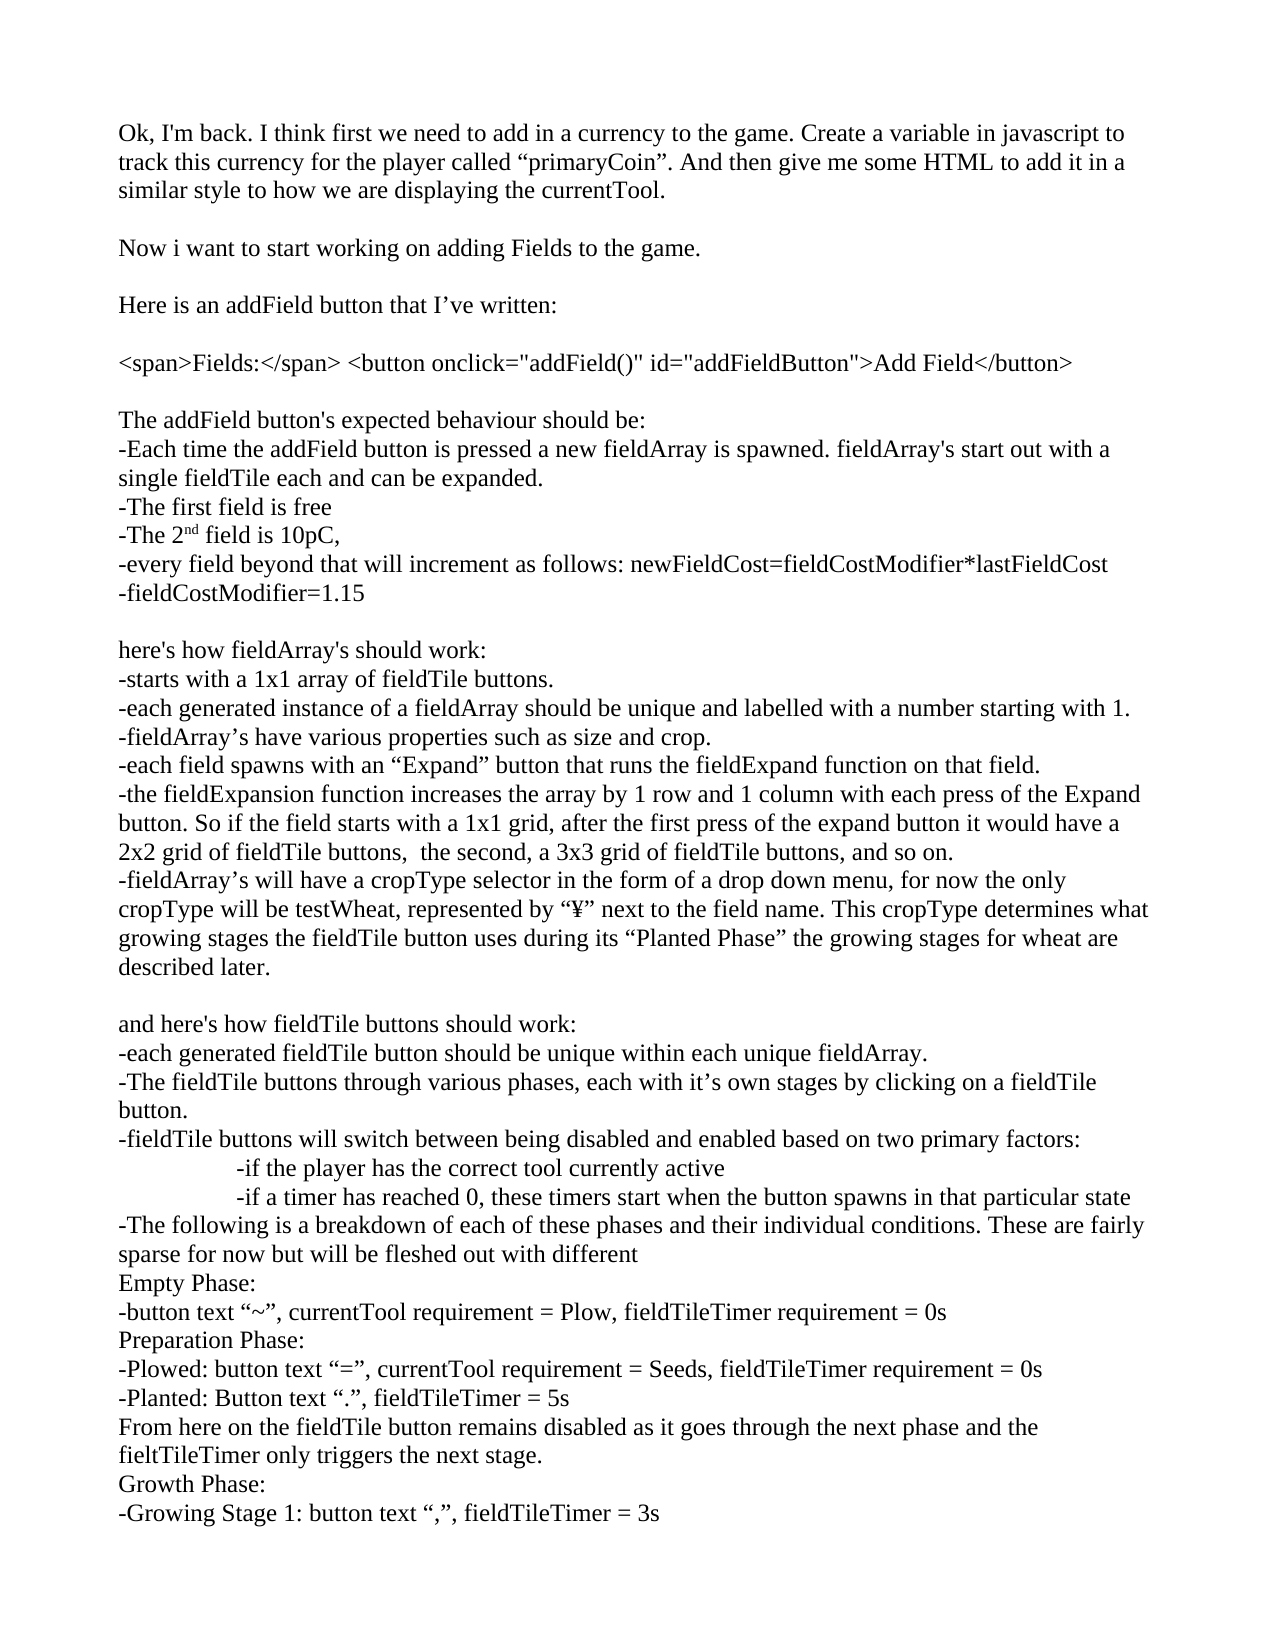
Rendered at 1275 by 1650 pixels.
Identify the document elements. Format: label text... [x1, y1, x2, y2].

text Preparation Phase: [118, 1326, 1157, 1354]
text -the fieldExpansion function increases the array by 1 row and 1 column with each press of the Expand button. So if the field starts with a 1x1 grid, after the first press of the expand button it would have a 2x2 grid of fieldTile buttons, the second, a 3x3 grid of fieldTile buttons, and so on. [118, 779, 1157, 866]
text -The 2nd field is 10pC, [118, 521, 1157, 549]
text -each generated fieldTile button should be unique within each unique fieldArray. [118, 1038, 1157, 1067]
text -if a timer has reached 0, these timers start when the button spawns in that particular state [118, 1182, 1157, 1211]
text -Each time the addField button is pressed a new fieldArray is spawned. fieldArray's start out with a single fieldTile each and can be expanded. [118, 434, 1157, 492]
text -Planted: Button text “.”, fieldTileTimer = 5s [118, 1383, 1157, 1412]
text -if the player has the correct tool currently active [118, 1153, 1157, 1182]
text -starts with a 1x1 array of fieldTile buttons. [118, 664, 1157, 693]
text -each generated instance of a fieldArray should be unique and labelled with a number starting with 1. [118, 693, 1157, 722]
text -Growing Stage 1: button text “,”, fieldTileTimer = 3s [118, 1498, 1157, 1527]
text -The following is a breakdown of each of these phases and their individual conditions. These are fairly sparse for now but will be fleshed out with different [118, 1211, 1157, 1268]
text The addField button's expected behaviour should be: [118, 406, 1157, 434]
text -fieldArray’s have various properties such as size and crop. [118, 722, 1157, 751]
text -The first field is free [118, 492, 1157, 521]
text Empty Phase: [118, 1268, 1157, 1297]
text here's how fieldArray's should work: [118, 636, 1157, 664]
text Ok, I'm back. I think first we need to add in a currency to the game. Create a variable in javascript to track this currency for the player called “primaryCoin”. And then give me some HTML to add it in a similar style to how we are displaying the currentTool. [118, 118, 1157, 204]
text Growth Phase: [118, 1469, 1157, 1498]
text -fieldArray’s will have a cropType selector in the form of a drop down menu, for now the only cropType will be testWheat, represented by “¥” next to the field name. This cropType determines what growing stages the fieldTile button uses during its “Planted Phase” the growing stages for wheat are described later. [118, 866, 1157, 981]
text <span>Fields:</span> <button onclick="addField()" id="addFieldButton">Add Field</button> [118, 348, 1157, 377]
text -each field spawns with an “Expand” button that runs the fieldExpand function on that field. [118, 751, 1157, 779]
text and here's how fieldTile buttons should work: [118, 1009, 1157, 1038]
text Here is an addField button that I’ve written: [118, 291, 1157, 319]
text Now i want to start working on adding Fields to the game. [118, 233, 1157, 262]
text -The fieldTile buttons through various phases, each with it’s own stages by clicking on a fieldTile button. -fieldTile buttons will switch between being disabled and enabled based on two primary factors: [118, 1067, 1157, 1153]
text -button text “~”, currentTool requirement = Plow, fieldTileTimer requirement = 0s [118, 1297, 1157, 1326]
text -Plowed: button text “=”, currentTool requirement = Seeds, fieldTileTimer requirement = 0s [118, 1354, 1157, 1383]
text -fieldCostModifier=1.15 [118, 578, 1157, 607]
text -every field beyond that will increment as follows: newFieldCost=fieldCostModifier*lastFieldCost [118, 549, 1157, 578]
text From here on the fieldTile button remains disabled as it goes through the next phase and the fieltTileTimer only triggers the next stage. [118, 1412, 1157, 1469]
